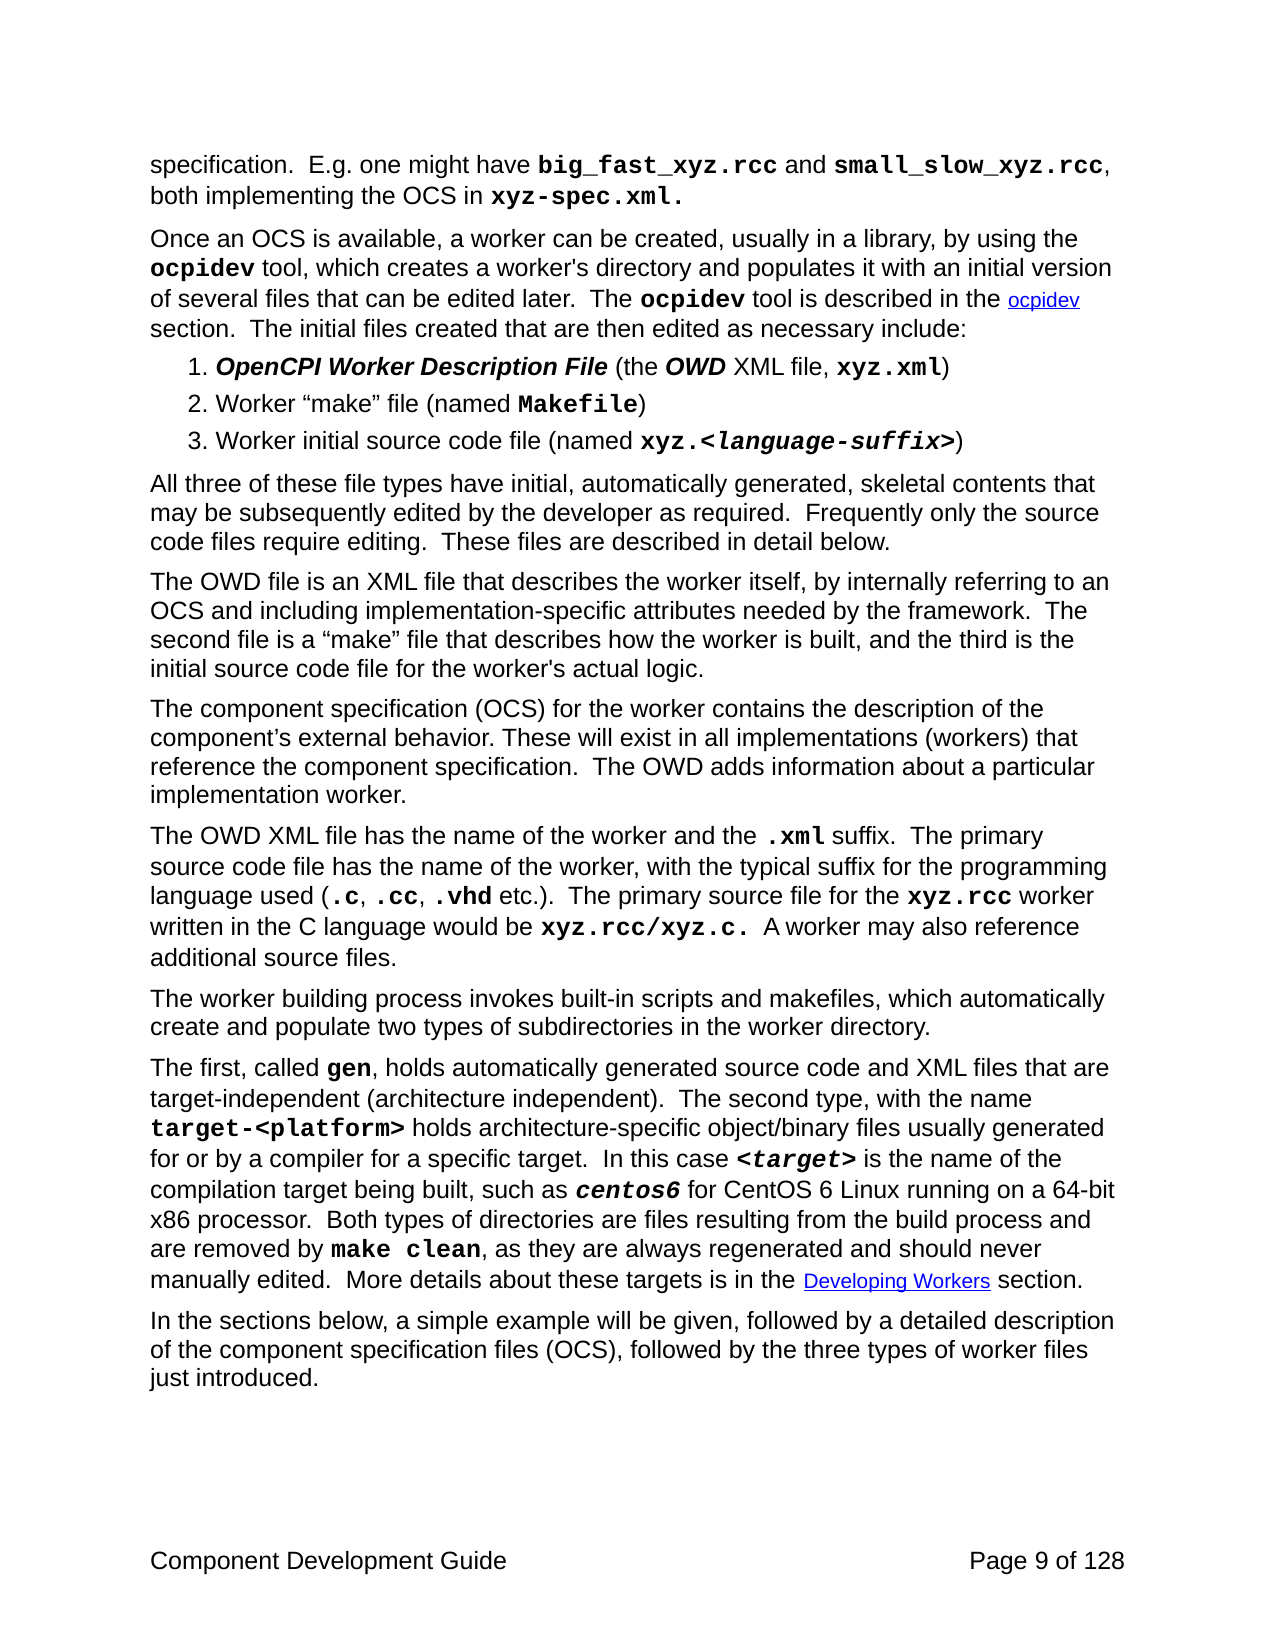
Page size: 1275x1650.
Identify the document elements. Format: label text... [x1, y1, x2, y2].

text The first, called gen, holds automatically generated source code and XML files that are target-independent (architecture independent). The second type, with the name target-<platform> holds architecture-specific object/binary files usually generated for or by a compiler for a specific target. In this case <target> is the name of the compilation target being built, such as centos6 for CentOS 6 Linux running on a 64-bit x86 processor. Both types of directories are files resulting from the build process and are removed by make clean, as they are always regenerated and should never manually edited. More details about these targets is in the Developing Workers section. [150, 1053, 1125, 1294]
text specification. E.g. one might have big_fast_xyz.rcc and small_slow_xyz.rcc, both implementing the OCS in xyz-spec.xml. [150, 150, 1125, 212]
text In the sections below, a simple example will be given, followed by a detailed description of the component specification files (OCS), followed by the three types of worker files just introduced. [150, 1306, 1125, 1392]
list Worker initial source code file (named xyz.<language-suffix>) [187, 426, 1050, 457]
text All three of these file types have initial, automatically generated, skeletal contents that may be subsequently edited by the developer as required. Frequently only the source code files require editing. These files are described in detail below. [150, 469, 1125, 555]
text The OWD XML file has the name of the worker and the .xml suffix. The primary source code file has the name of the worker, with the typical suffix for the programming language used (.c, .cc, .vhd etc.). The primary source file for the xyz.rcc worker written in the C language would be xyz.rcc/xyz.c. A worker may also reference additional source files. [150, 821, 1125, 972]
list Worker “make” file (named Makefile) [187, 389, 1050, 420]
text The worker building process invokes built-in scripts and makefiles, which automatically create and populate two types of subdirectories in the worker directory. [150, 983, 1125, 1041]
text The component specification (OCS) for the worker contains the description of the component’s external behavior. These will exist in all implementations (workers) that reference the component specification. The OWD adds information about a particular implementation worker. [150, 694, 1125, 809]
list OpenCPI Worker Description File (the OWD XML file, xyz.xml) [187, 352, 1050, 383]
text The OWD file is an XML file that describes the worker itself, by internally referring to an OCS and including implementation-specific attributes needed by the framework. The second file is a “make” file that describes how the worker is built, and the third is the initial source code file for the worker's actual logic. [150, 567, 1125, 682]
text Once an OCS is available, a worker can be created, usually in a library, by using the ocpidev tool, which creates a worker's directory and populates it with an initial version of several files that can be edited later. The ocpidev tool is described in the ocpidev section. The initial files created that are then edited as necessary include: [150, 224, 1125, 343]
